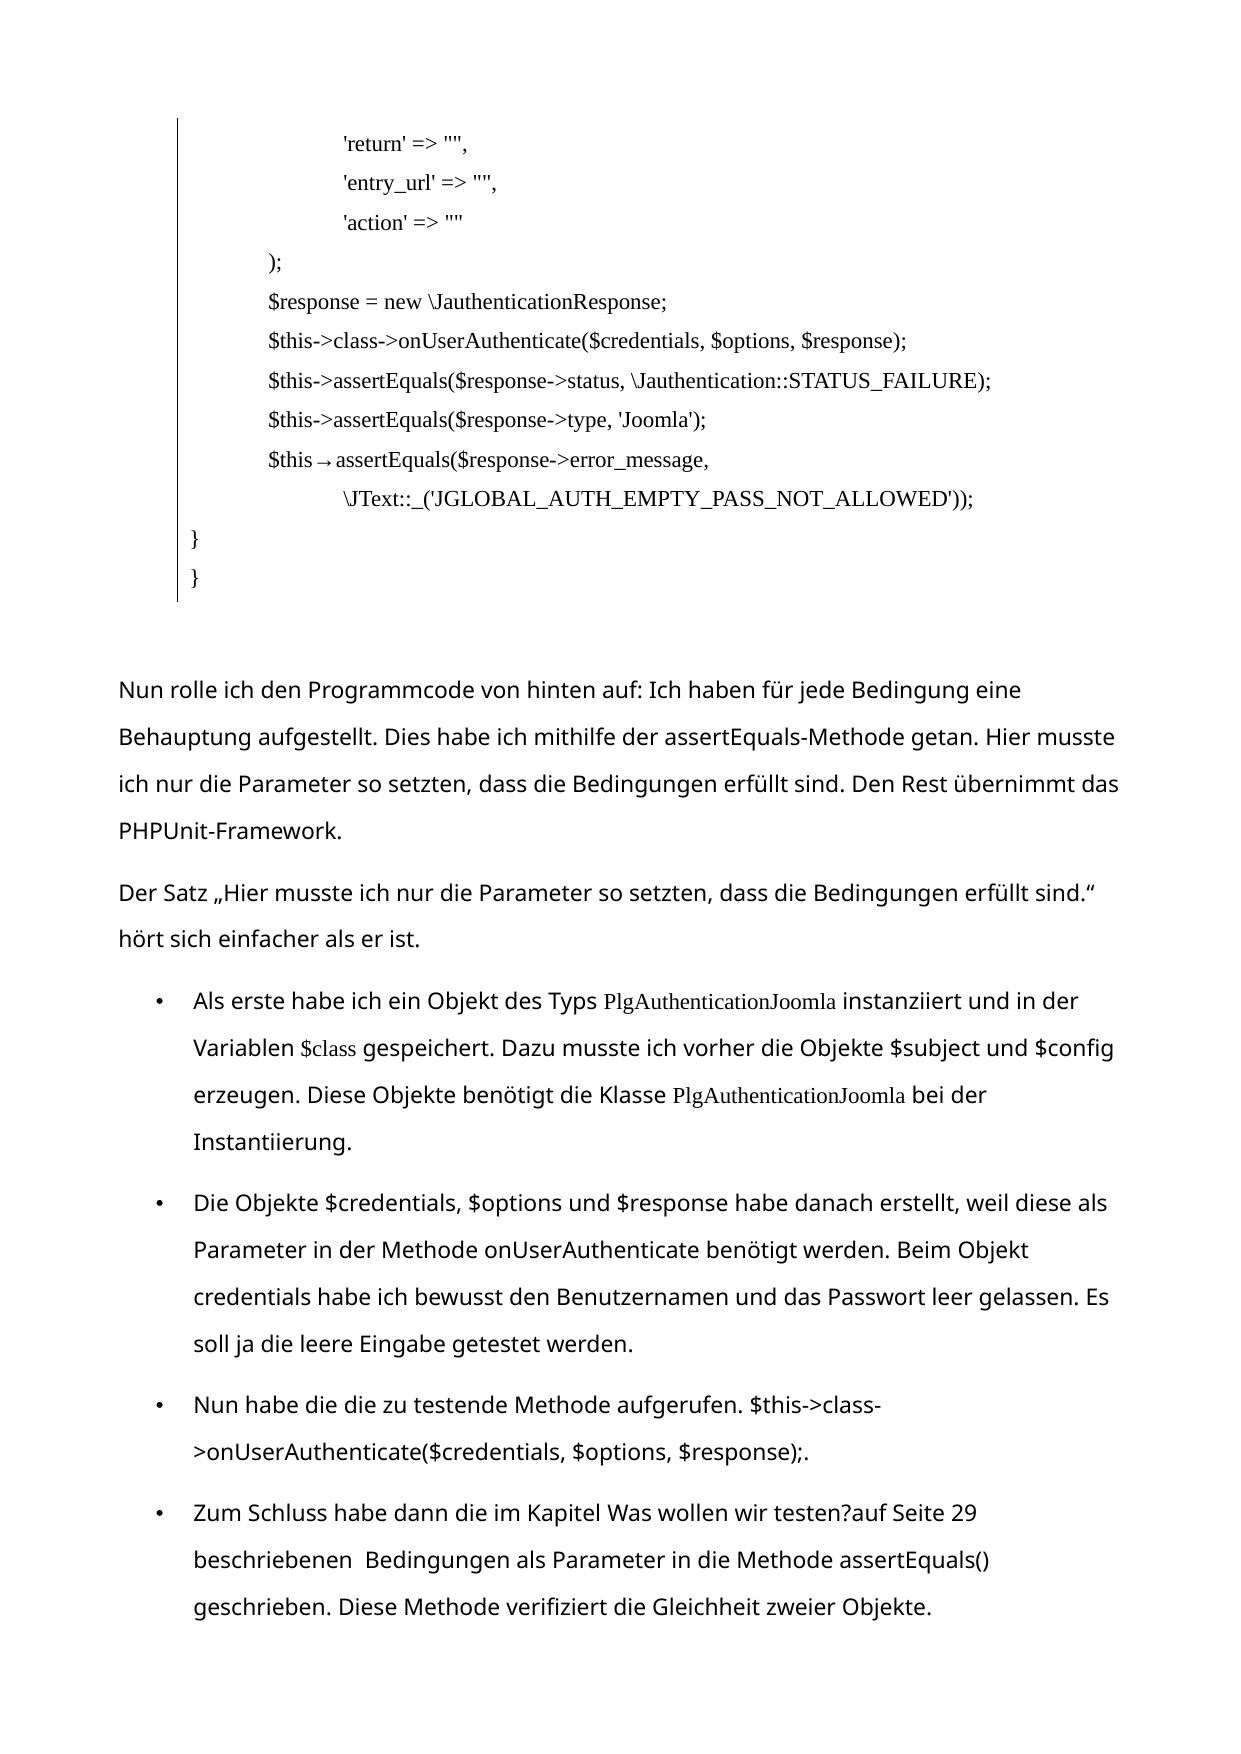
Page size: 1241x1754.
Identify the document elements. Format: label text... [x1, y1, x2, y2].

text Nun rolle ich den Programmcode von hinten auf: Ich haben für jede Bedingung eine Behauptung aufgestellt. Dies habe ich mithilfe der assertEquals-Methode getan. Hier musste ich nur die Parameter so setzten, dass die Bedingungen erfüllt sind. Den Rest übernimmt das PHPUnit-Framework. [118, 674, 1122, 846]
list Nun habe die die zu testende Methode aufgerufen. $this->class->onUserAuthenticate($credentials, $options, $response);. [156, 1389, 1122, 1467]
text 'return' => "", 'entry_url' => "", 'action' => "" ); $response = new \JauthenticationResponse; $this->class->onUserAuthenticate($credentials, $options, $response); $this->assertEquals($response->status, \Jauthentication::STATUS_FAILURE); $this->assertEquals($response->type, 'Joomla'); $this→assertEquals($response->error_message, \JText::_('JGLOBAL_AUTH_EMPTY_PASS_NOT_ALLOWED')); } } [178, 118, 1122, 602]
list Als erste habe ich ein Objekt des Typs PlgAuthenticationJoomla instanziiert und in der Variablen $class gespeichert. Dazu musste ich vorher die Objekte $subject und $config erzeugen. Diese Objekte benötigt die Klasse PlgAuthenticationJoomla bei der Instantiierung. [156, 985, 1122, 1157]
text Der Satz „Hier musste ich nur die Parameter so setzten, dass die Bedingungen erfüllt sind.“ hört sich einfacher als er ist. [118, 877, 1122, 955]
list Zum Schluss habe dann die im Kapitel Was wollen wir testen?auf Seite 28 beschriebenen Bedingungen als Parameter in die Methode assertEquals() geschrieben. Diese Methode verifiziert die Gleichheit zweier Objekte. [156, 1497, 1122, 1622]
list Die Objekte $credentials, $options und $response habe danach erstellt, weil diese als Parameter in der Methode onUserAuthenticate benötigt werden. Beim Objekt credentials habe ich bewusst den Benutzernamen und das Passwort leer gelassen. Es soll ja die leere Eingabe getestet werden. [156, 1187, 1122, 1359]
